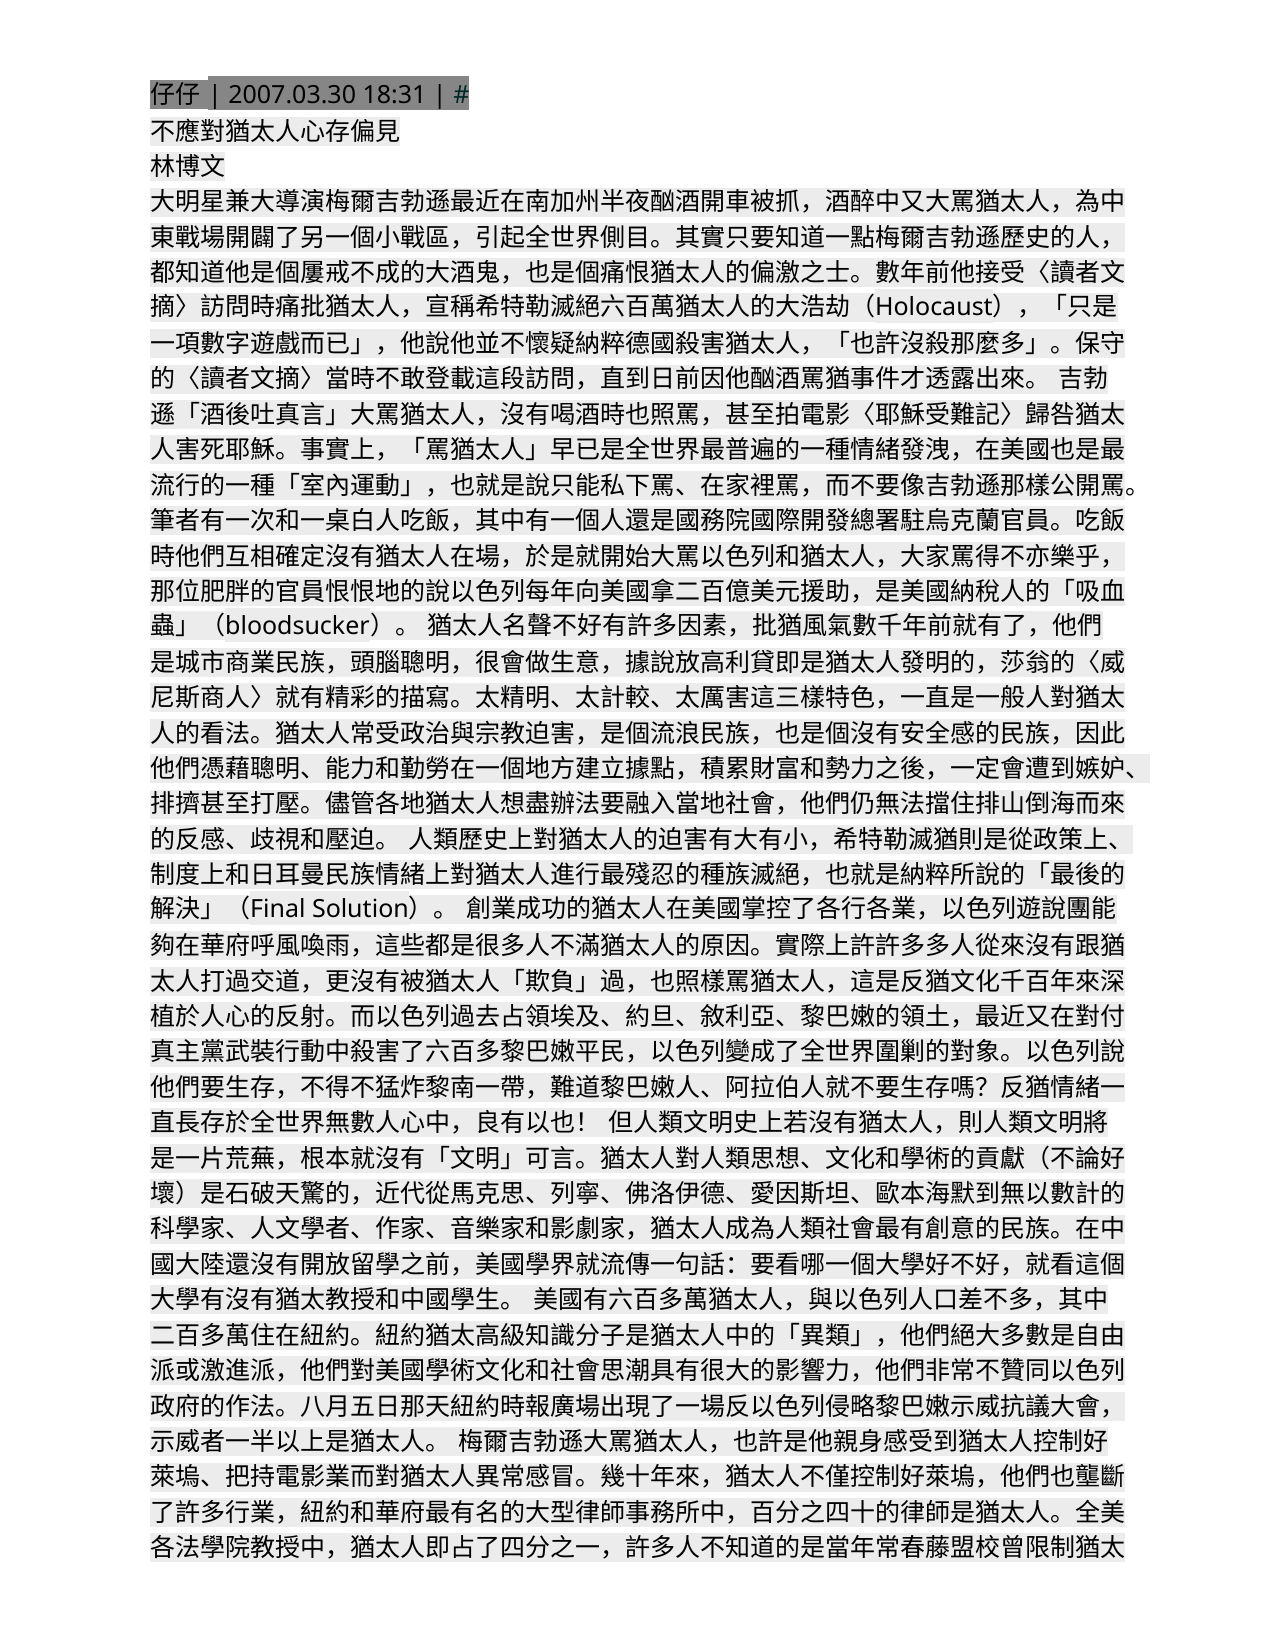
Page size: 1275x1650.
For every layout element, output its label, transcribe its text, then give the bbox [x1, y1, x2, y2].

text 仔仔 | 2007.03.30 18:31 | # [150, 75, 1125, 110]
text 不應對猶太人心存偏見 林博文 大明星兼大導演梅爾吉勃遜最近在南加州半夜酗酒開車被抓，酒醉中又大罵猶太人，為中東戰場開闢了另一個小戰區，引起全世界側目。其實只要知道一點梅爾吉勃遜歷史的人，都知道他是個屢戒不成的大酒鬼，也是個痛恨猶太人的偏激之士。數年前他接受〈讀者文摘〉訪問時痛批猶太人，宣稱希特勒滅絕六百萬猶太人的大浩劫（Holocaust），「只是一項數字遊戲而已」，他說他並不懷疑納粹德國殺害猶太人，「也許沒殺那麼多」。保守的〈讀者文摘〉當時不敢登載這段訪問，直到日前因他酗酒罵猶事件才透露出來。 吉勃遜「酒後吐真言」大罵猶太人，沒有喝酒時也照罵，甚至拍電影〈耶穌受難記〉歸咎猶太人害死耶穌。事實上，「罵猶太人」早已是全世界最普遍的一種情緒發洩，在美國也是最流行的一種「室內運動」，也就是說只能私下罵、在家裡罵，而不要像吉勃遜那樣公開罵。 筆者有一次和一桌白人吃飯，其中有一個人還是國務院國際開發總署駐烏克蘭官員。吃飯時他們互相確定沒有猶太人在場，於是就開始大罵以色列和猶太人，大家罵得不亦樂乎，那位肥胖的官員恨恨地的說以色列每年向美國拿二百億美元援助，是美國納稅人的「吸血蟲」（bloodsucker）。 猶太人名聲不好有許多因素，批猶風氣數千年前就有了，他們是城市商業民族，頭腦聰明，很會做生意，據說放高利貸即是猶太人發明的，莎翁的〈威尼斯商人〉就有精彩的描寫。太精明、太計較、太厲害這三樣特色，一直是一般人對猶太人的看法。猶太人常受政治與宗教迫害，是個流浪民族，也是個沒有安全感的民族，因此他們憑藉聰明、能力和勤勞在一個地方建立據點，積累財富和勢力之後，一定會遭到嫉妒、排擠甚至打壓。儘管各地猶太人想盡辦法要融入當地社會，他們仍無法擋住排山倒海而來的反感、歧視和壓迫。 人類歷史上對猶太人的迫害有大有小，希特勒滅猶則是從政策上、制度上和日耳曼民族情緒上對猶太人進行最殘忍的種族滅絕，也就是納粹所說的「最後的解決」（Final Solution）。 創業成功的猶太人在美國掌控了各行各業，以色列遊說團能夠在華府呼風喚雨，這些都是很多人不滿猶太人的原因。實際上許許多多人從來沒有跟猶太人打過交道，更沒有被猶太人「欺負」過，也照樣罵猶太人，這是反猶文化千百年來深植於人心的反射。而以色列過去占領埃及、約旦、敘利亞、黎巴嫩的領土，最近又在對付真主黨武裝行動中殺害了六百多黎巴嫩平民，以色列變成了全世界圍剿的對象。以色列說他們要生存，不得不猛炸黎南一帶，難道黎巴嫩人、阿拉伯人就不要生存嗎？反猶情緒一直長存於全世界無數人心中，良有以也！ 但人類文明史上若沒有猶太人，則人類文明將是一片荒蕪，根本就沒有「文明」可言。猶太人對人類思想、文化和學術的貢獻（不論好壞）是石破天驚的，近代從馬克思、列寧、佛洛伊德、愛因斯坦、歐本海默到無以數計的科學家、人文學者、作家、音樂家和影劇家，猶太人成為人類社會最有創意的民族。在中國大陸還沒有開放留學之前，美國學界就流傳一句話：要看哪一個大學好不好，就看這個大學有沒有猶太教授和中國學生。 美國有六百多萬猶太人，與以色列人口差不多，其中二百多萬住在紐約。紐約猶太高級知識分子是猶太人中的「異類」，他們絕大多數是自由派或激進派，他們對美國學術文化和社會思潮具有很大的影響力，他們非常不贊同以色列政府的作法。八月五日那天紐約時報廣場出現了一場反以色列侵略黎巴嫩示威抗議大會，示威者一半以上是猶太人。 梅爾吉勃遜大罵猶太人，也許是他親身感受到猶太人控制好萊塢、把持電影業而對猶太人異常感冒。幾十年來，猶太人不僅控制好萊塢，他們也壟斷了許多行業，紐約和華府最有名的大型律師事務所中，百分之四十的律師是猶太人。全美各法學院教授中，猶太人即占了四分之一，許多人不知道的是當年常春藤盟校曾限制猶太人入學。猶太人喜和中國人相比，他們常說：「中國人是東方的猶太人」，他們愛吃中國菜，和華人通婚的也不少。 猶太人放射了許多光芒，照耀人類社會，他們也製造了不少麻煩，惹引全世界的反感。但不應對猶太人心存偏見，每個民族都有缺點，目前大批中國大陸人湧往非洲做生意之際，非洲黑人也開始抱怨中國人隨地吐痰。 比較公平公正的態度是，應該譴責以色列依恃強大火力濫殺鄰國無辜平民的黷武政策，不必隨意謾罵猶太人。 [150, 110, 1125, 1562]
